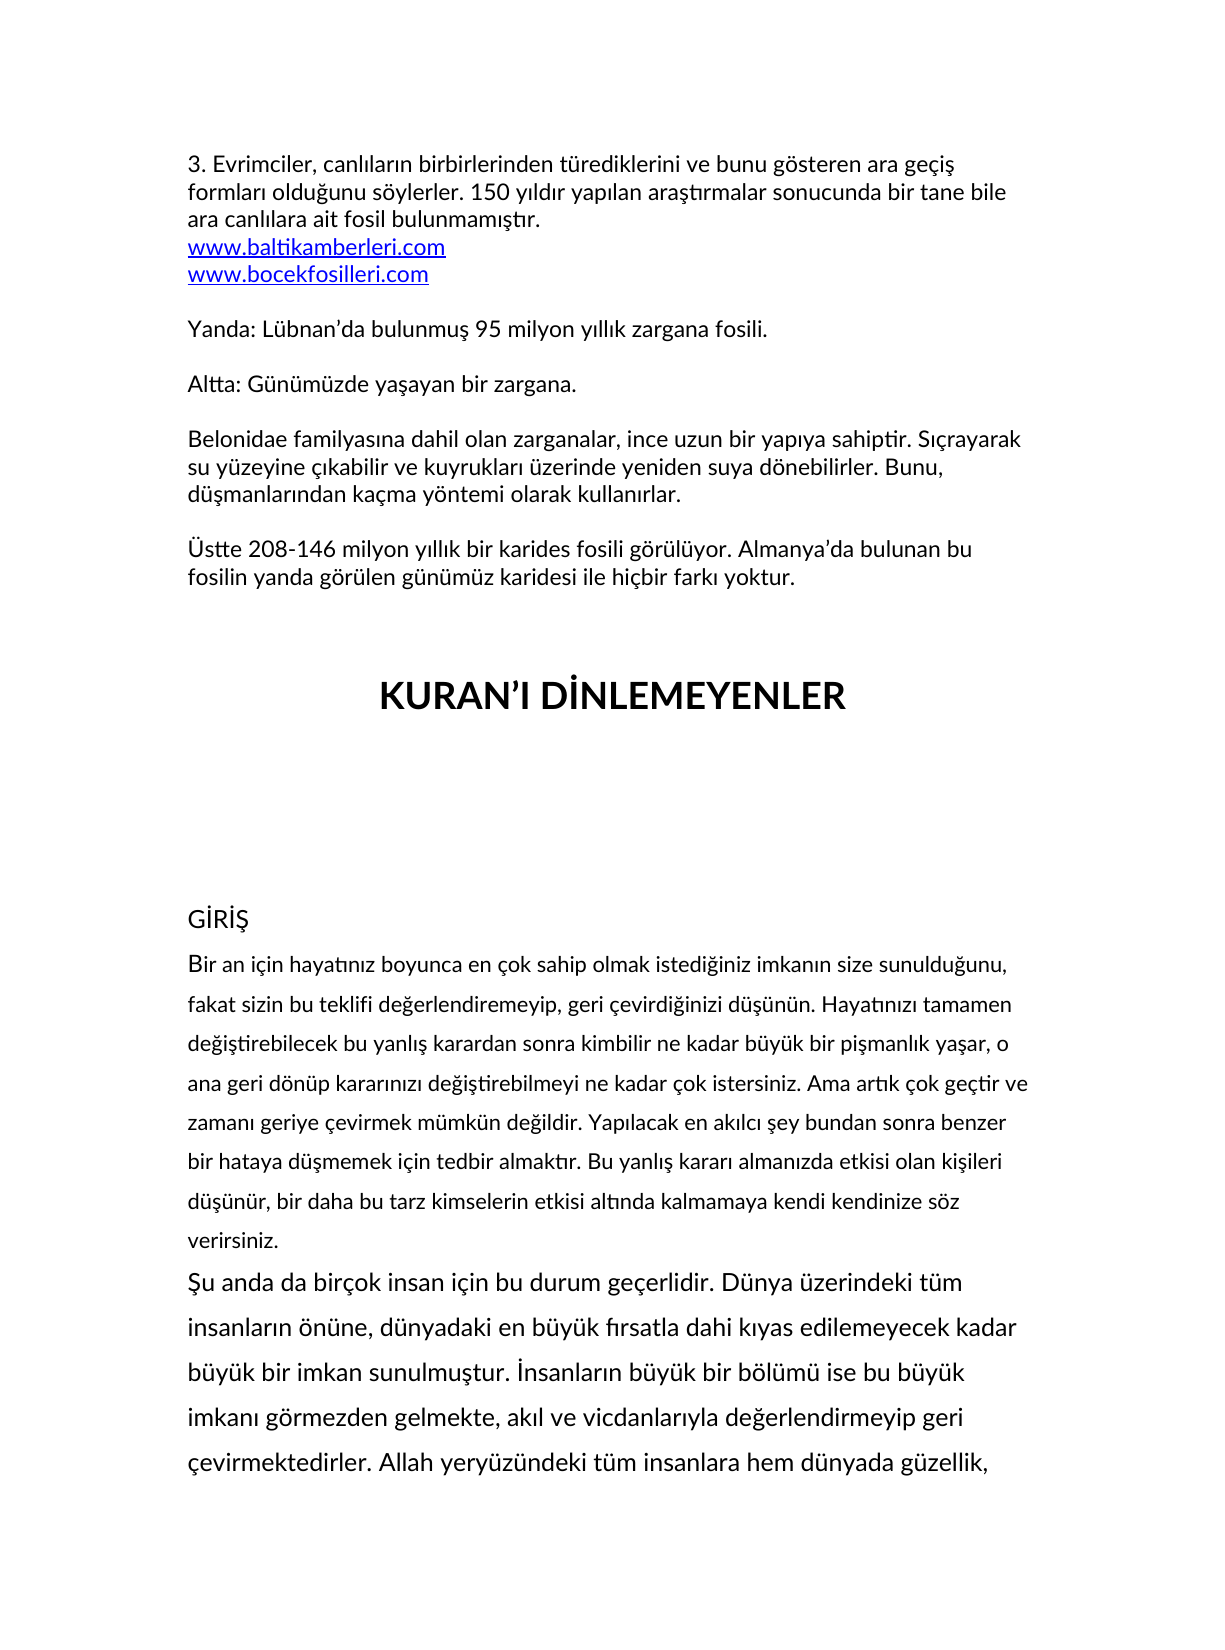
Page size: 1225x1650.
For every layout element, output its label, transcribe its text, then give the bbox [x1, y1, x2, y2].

text www.baltikamberleri.com [187, 232, 1037, 260]
text GİRİŞ [187, 904, 1037, 934]
text 3. Evrimciler, canlıların birbirlerinden türediklerini ve bunu gösteren ara geçiş formları olduğunu söylerler. 150 yıldır yapılan araştırmalar sonucunda bir tane bile ara canlılara ait fosil bulunmamıştır. [187, 150, 1037, 232]
text KURAN’I DİNLEMEYENLER [187, 672, 1037, 717]
text Bir an için hayatınız boyunca en çok sahip olmak istediğiniz imkanın size sunulduğunu, fakat sizin bu teklifi değerlendiremeyip, geri çevirdiğinizi düşünün. Hayatınızı tamamen değiştirebilecek bu yanlış karardan sonra kimbilir ne kadar büyük bir pişmanlık yaşar, o ana geri dönüp kararınızı değiştirebilmeyi ne kadar çok istersiniz. Ama artık çok geçtir ve zamanı geriye çevirmek mümkün değildir. Yapılacak en akılcı şey bundan sonra benzer bir hataya düşmemek için tedbir almaktır. Bu yanlış kararı almanızda etkisi olan kişileri düşünür, bir daha bu tarz kimselerin etkisi altında kalmamaya kendi kendinize söz verirsiniz. [187, 949, 1037, 1253]
text Üstte 208-146 milyon yıllık bir karides fosili görülüyor. Almanya’da bulunan bu fosilin yanda görülen günümüz karidesi ile hiçbir farkı yoktur. [187, 535, 1037, 590]
text Yanda: Lübnan’da bulunmuş 95 milyon yıllık zargana fosili. [187, 315, 1037, 342]
text Şu anda da birçok insan için bu durum geçerlidir. Dünya üzerindeki tüm insanların önüne, dünyadaki en büyük fırsatla dahi kıyas edilemeyecek kadar büyük bir imkan sunulmuştur. İnsanların büyük bir bölümü ise bu büyük imkanı görmezden gelmekte, akıl ve vicdanlarıyla değerlendirmeyip geri çevirmektedirler. Allah yeryüzündeki tüm insanlara hem dünyada güzellik, [187, 1266, 1037, 1476]
text Altta: Günümüzde yaşayan bir zargana. [187, 370, 1037, 397]
text Belonidae familyasına dahil olan zarganalar, ince uzun bir yapıya sahiptir. Sıçrayarak su yüzeyine çıkabilir ve kuyrukları üzerinde yeniden suya dönebilirler. Bunu, düşmanlarından kaçma yöntemi olarak kullanırlar. [187, 425, 1037, 507]
text www.bocekfosilleri.com [187, 260, 1037, 287]
